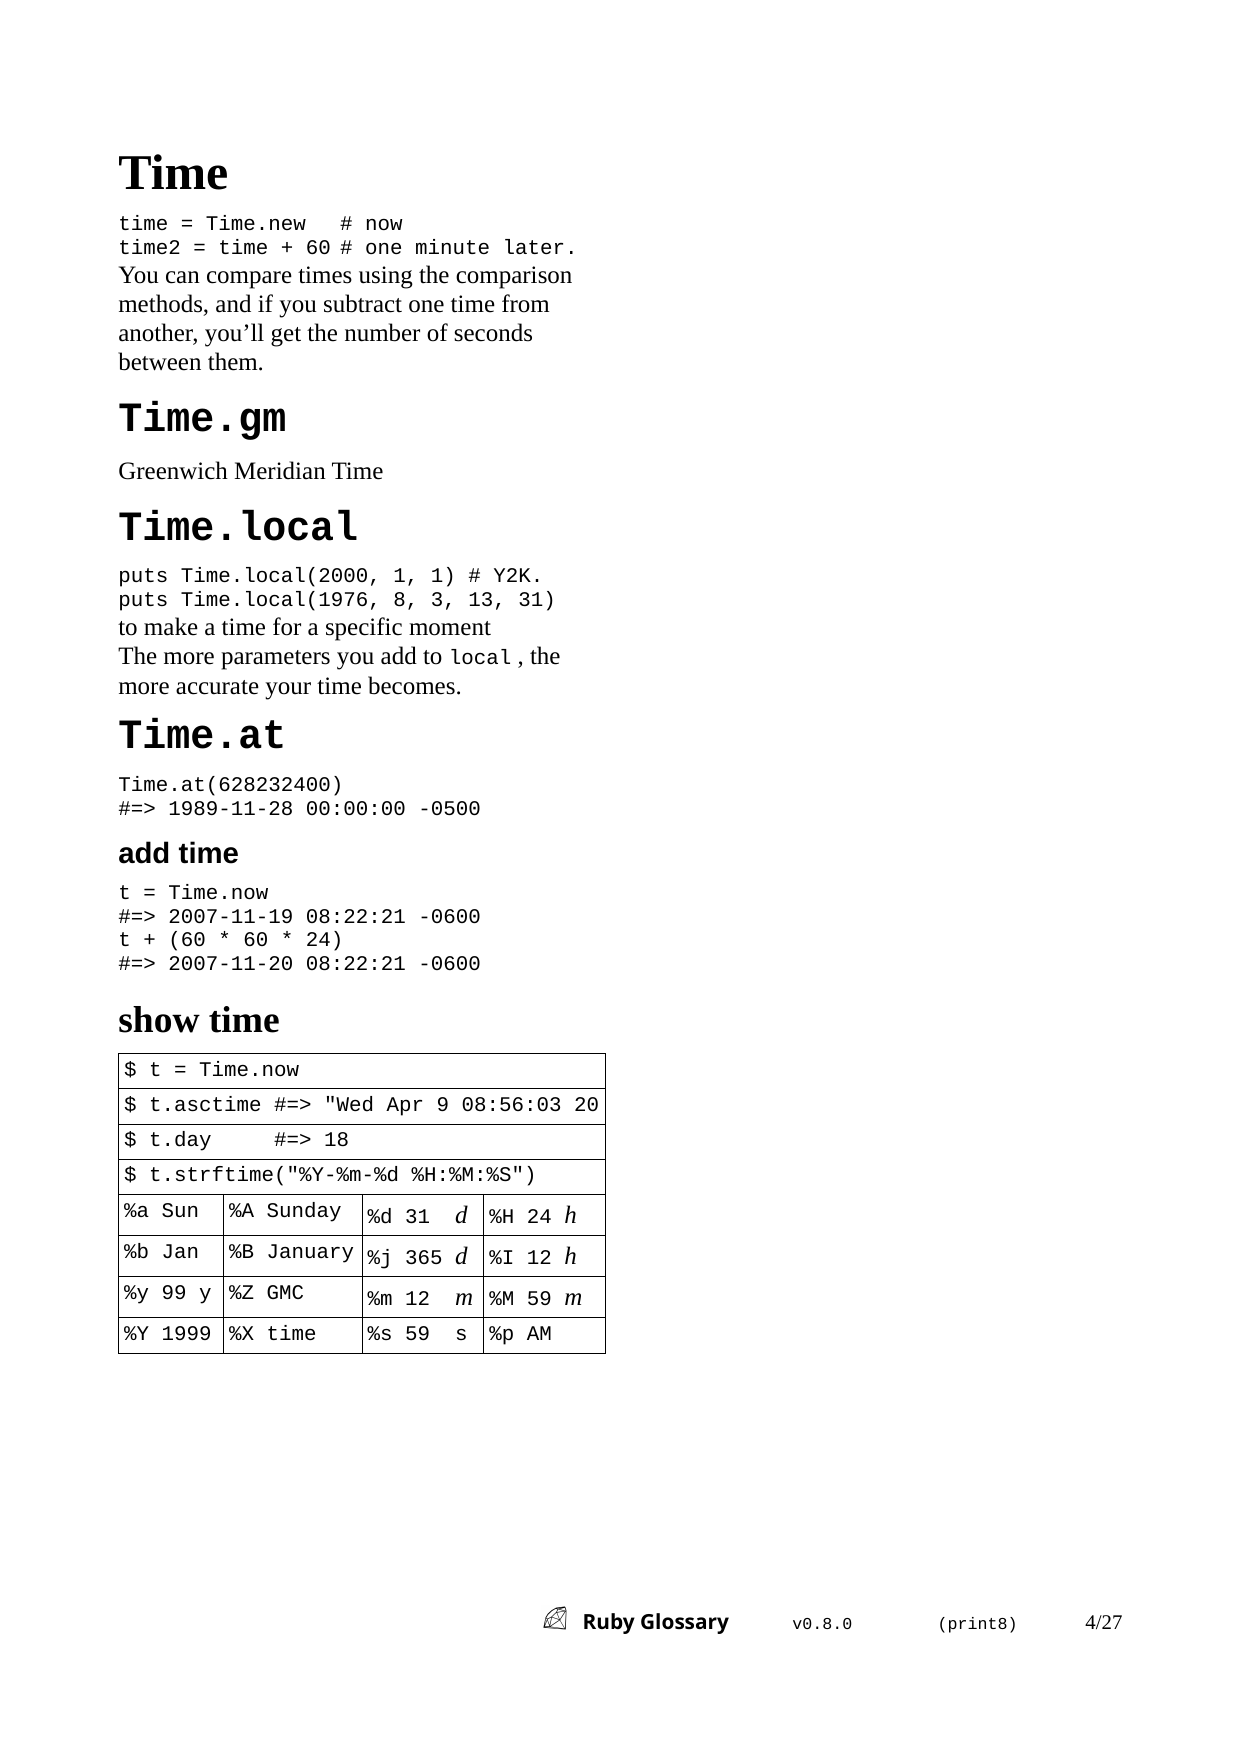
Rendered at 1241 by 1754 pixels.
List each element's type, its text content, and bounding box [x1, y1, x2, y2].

subtitle Time.local [118, 506, 605, 553]
subtitle show time [118, 997, 605, 1041]
text #=> 2007-11-19 08:22:21 -0600 [118, 906, 605, 929]
table_cell %p AM [484, 1318, 605, 1352]
table_cell %M 59 m [484, 1277, 605, 1317]
text Time.at(628232400) [118, 774, 605, 797]
table_cell %I 12 h [484, 1236, 605, 1276]
table_cell %m 12 m [363, 1277, 483, 1317]
table_cell %H 24 h [484, 1195, 605, 1235]
text to make a time for a specific moment [118, 612, 605, 641]
text puts Time.local(1976, 8, 3, 13, 31) [118, 589, 605, 612]
table_cell %A Sunday [224, 1195, 362, 1235]
table_cell %X time [224, 1318, 362, 1352]
table_cell %Y 1999 [119, 1318, 223, 1352]
table_cell $ t.asctime #=> "Wed Apr 9 08:56:03 20 [119, 1089, 605, 1123]
text #=> 1989-11-28 00:00:00 -0500 [118, 797, 605, 821]
text time2 = time + 60 # one minute later. [118, 237, 605, 260]
text #=> 2007-11-20 08:22:21 -0600 [118, 953, 605, 977]
table_cell %a Sun [119, 1195, 223, 1235]
table_cell %Z GMC [224, 1277, 362, 1317]
text puts Time.local(2000, 1, 1) # Y2K. [118, 565, 605, 589]
subtitle add time [118, 836, 605, 869]
text t + (60 * 60 * 24) [118, 929, 605, 953]
subtitle Time.at [118, 714, 605, 761]
picture [541, 1605, 567, 1630]
table_cell %b Jan [119, 1236, 223, 1276]
table_cell $ t.strftime("%Y-%m-%d %H:%M:%S") [119, 1160, 605, 1194]
text t = Time.now [118, 882, 605, 906]
table_cell $ t.day #=> 18 [119, 1125, 605, 1159]
subtitle Time [118, 143, 605, 201]
table_header $ t = Time.now [119, 1054, 605, 1088]
table_cell %s 59 s [363, 1318, 483, 1352]
table_cell %d 31 d [363, 1195, 483, 1235]
table_cell %j 365 d [363, 1236, 483, 1276]
text The more parameters you add to local , the more accurate your time becomes. [118, 641, 605, 699]
text Greenwich Meridian Time [118, 456, 605, 485]
table_cell %y 99 y [119, 1277, 223, 1317]
subtitle Time.gm [118, 396, 605, 443]
text You can compare times using the comparison methods, and if you subtract one time from another, you’ll get the number of seconds between them. [118, 260, 605, 375]
text time = Time.new # now [118, 213, 605, 237]
table_cell %B January [224, 1236, 362, 1276]
